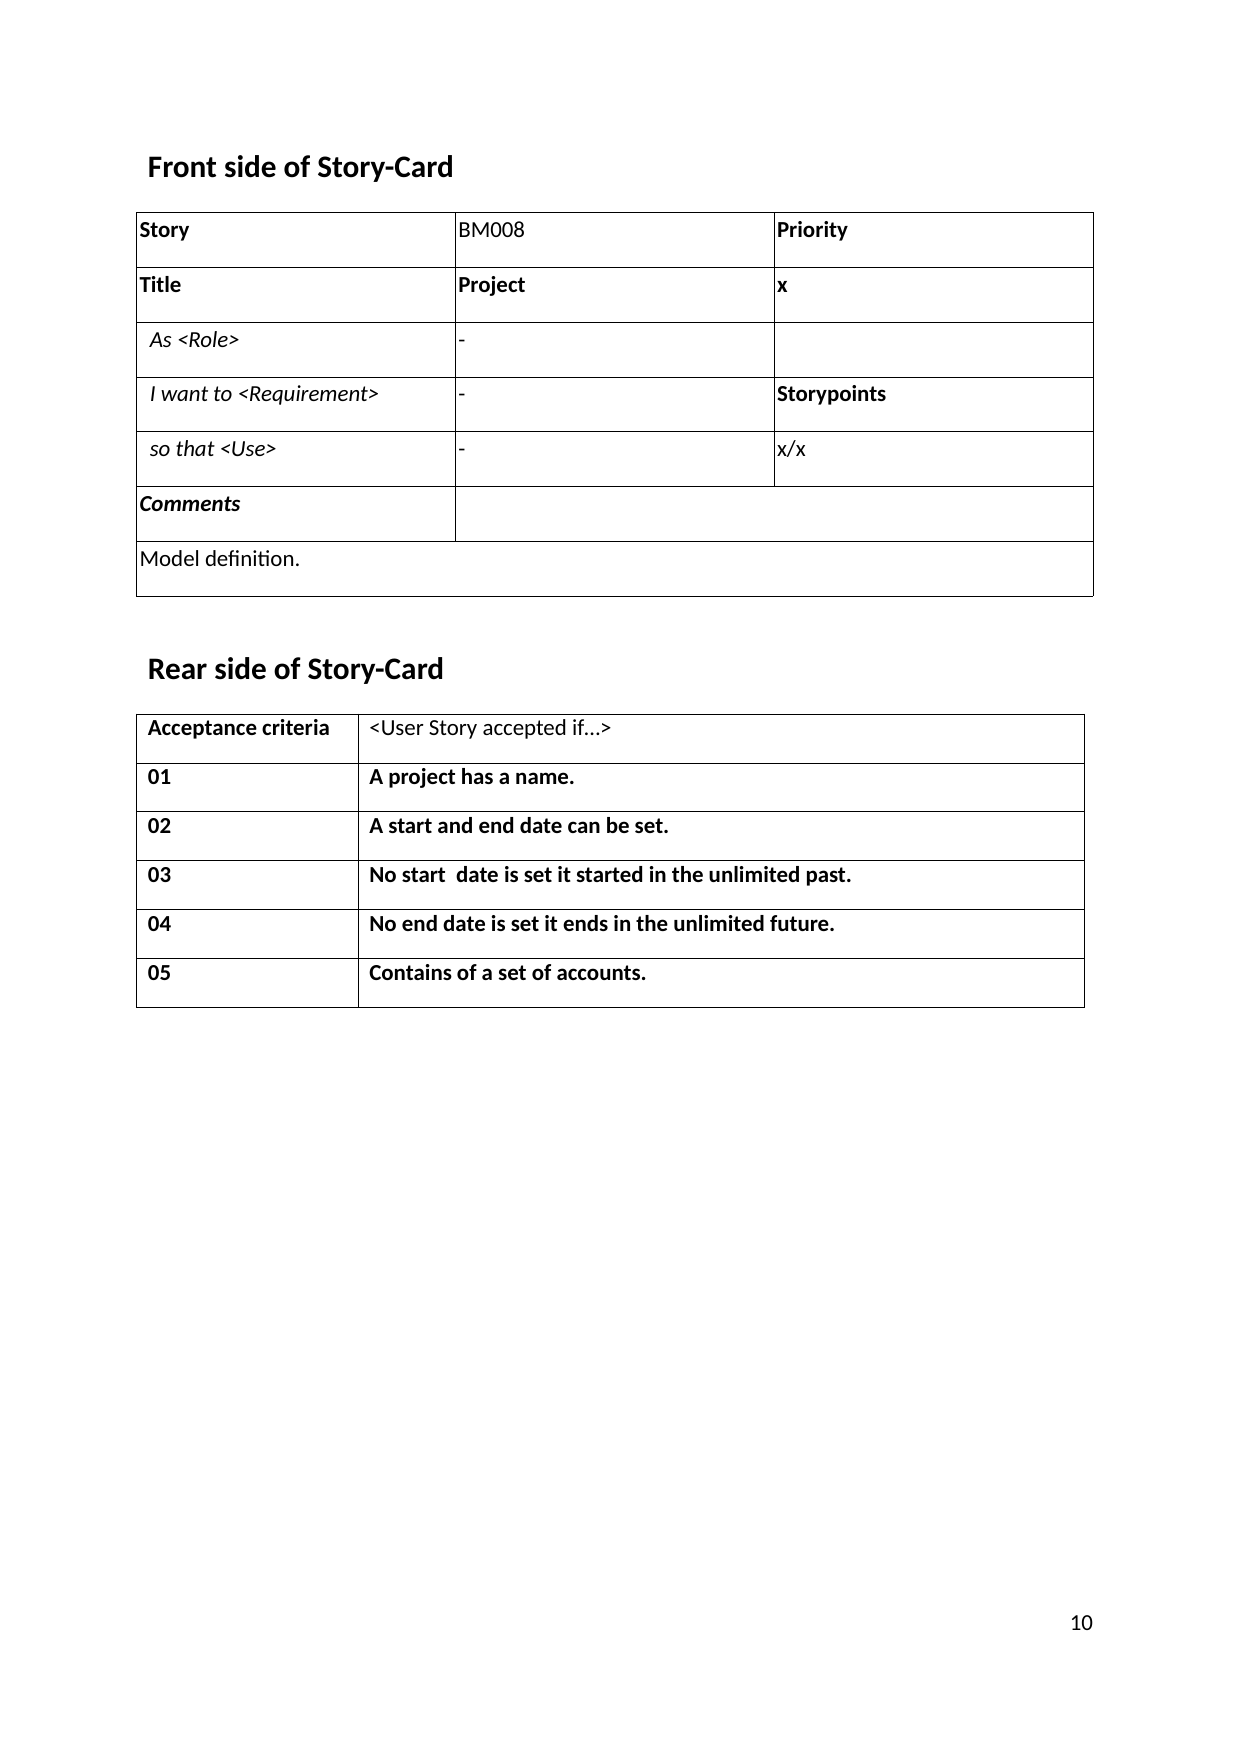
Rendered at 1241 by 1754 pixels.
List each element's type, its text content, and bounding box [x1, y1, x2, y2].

table_cell Project [456, 268, 774, 322]
table_cell x [775, 268, 1093, 322]
table_header BM008 [456, 213, 774, 267]
table_cell - [456, 432, 774, 486]
table_cell - [456, 378, 774, 431]
table_cell x/x [775, 432, 1093, 486]
table_header Story [137, 213, 455, 267]
table_cell No start date is set it started in the unlimited past. [359, 861, 1084, 909]
table_cell Title [137, 268, 455, 322]
text Rear side of Story-Card [148, 649, 1093, 687]
table_cell so that <Use> [137, 432, 455, 486]
table_cell Contains of a set of accounts. [359, 959, 1084, 1007]
table_cell 02 [137, 812, 358, 860]
table_cell As <Role> [137, 323, 455, 377]
table_cell A project has a name. [359, 764, 1084, 811]
table_cell 01 [137, 764, 358, 811]
table_cell 05 [137, 959, 358, 1007]
table_cell No end date is set it ends in the unlimited future. [359, 910, 1084, 958]
table_cell 03 [137, 861, 358, 909]
table_header Acceptance criteria [137, 715, 358, 762]
table_cell Model definition. [137, 542, 1093, 596]
table_cell [456, 487, 1093, 541]
table_header <User Story accepted if…> [359, 715, 1084, 762]
table_cell - [456, 323, 774, 377]
table_cell Comments [137, 487, 455, 541]
table_cell Storypoints [775, 378, 1093, 431]
table_cell 04 [137, 910, 358, 958]
table_header Priority [775, 213, 1093, 267]
text Front side of Story-Card [148, 148, 1093, 186]
table_cell A start and end date can be set. [359, 812, 1084, 860]
table_cell [775, 323, 1093, 377]
table_cell I want to <Requirement> [137, 378, 455, 431]
